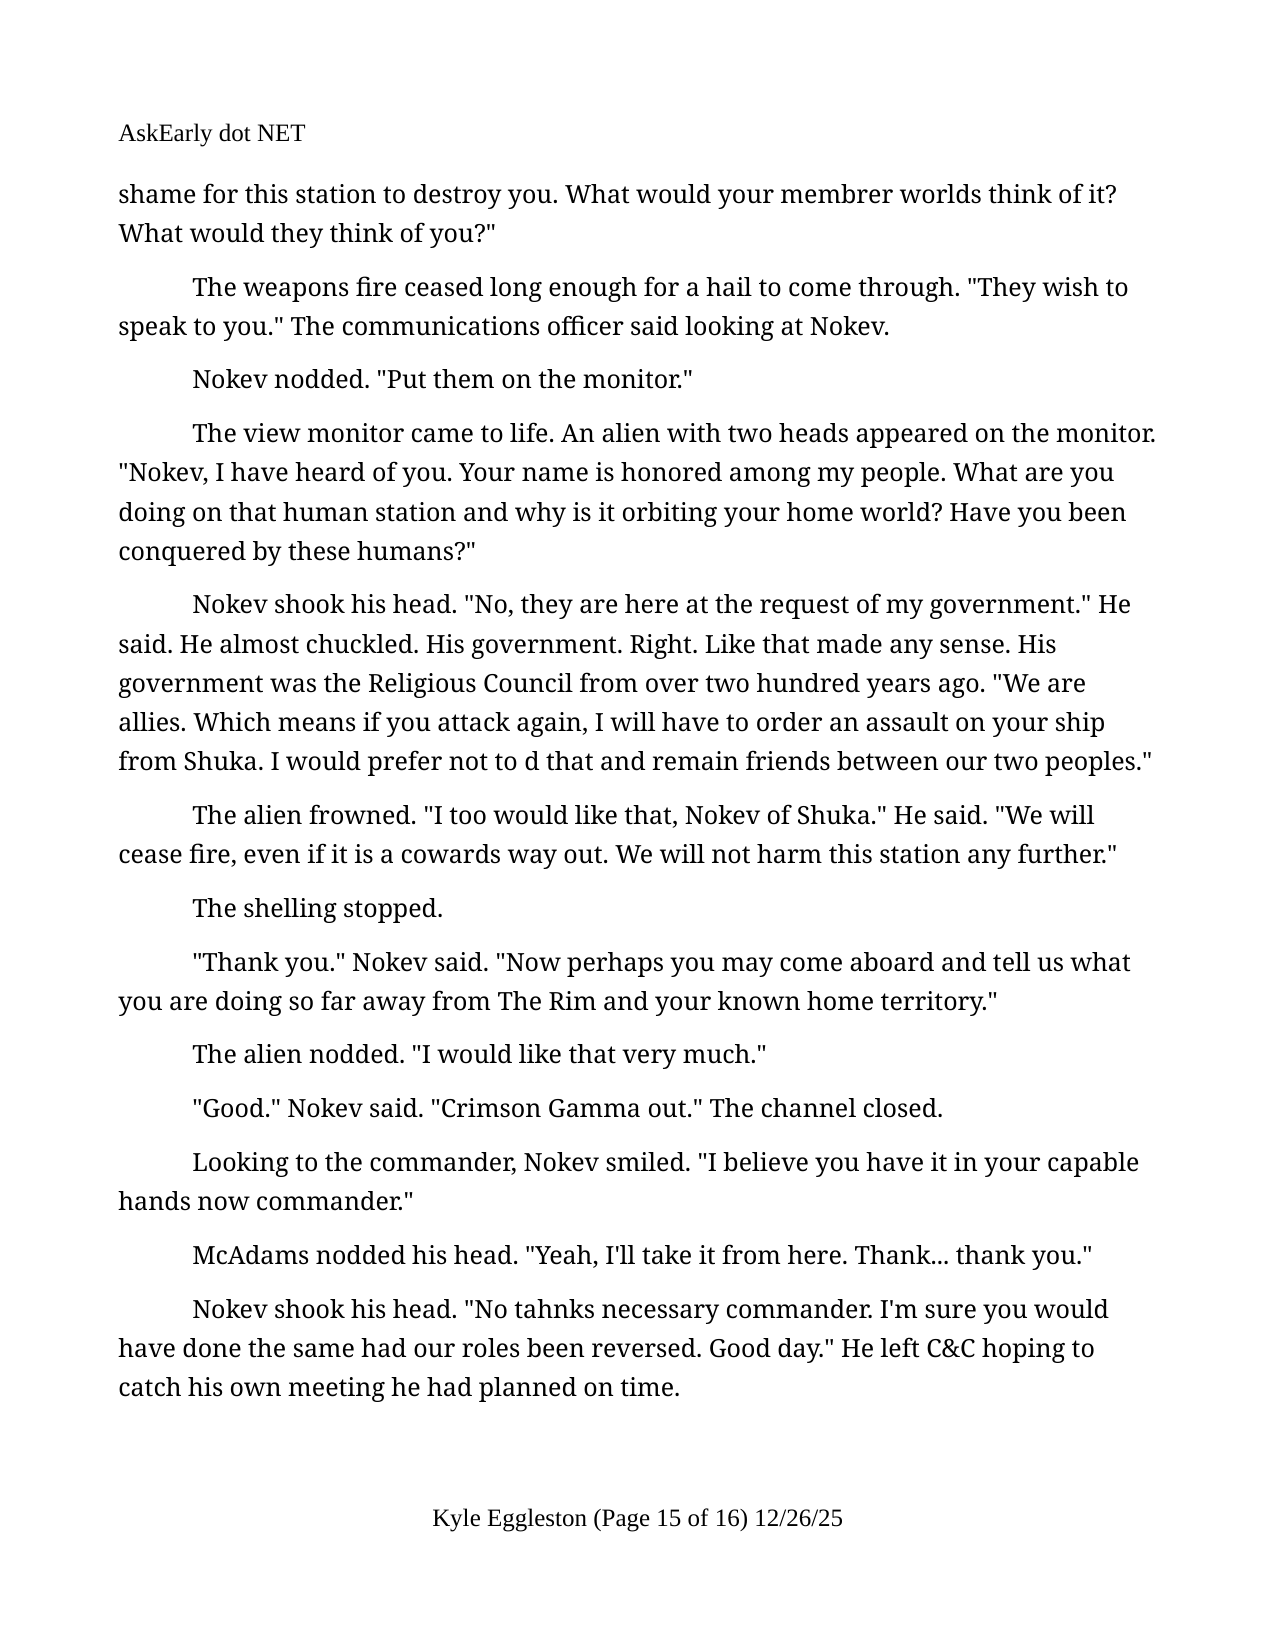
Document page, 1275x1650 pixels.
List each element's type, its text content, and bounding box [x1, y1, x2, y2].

text Looking to the commander, Nokev smiled. "I believe you have it in your capable hands now commander." [118, 1145, 1157, 1218]
text Nokev shook his head. "No tahnks necessary commander. I'm sure you would have done the same had our roles been reversed. Good day." He left C&C hoping to catch his own meeting he had planned on time. [118, 1291, 1157, 1404]
text "Thank you." Nokev said. "Now perhaps you may come aboard and tell us what you are doing so far away from The Rim and your known home territory." [118, 944, 1157, 1017]
text "Good." Nokev said. "Crimson Gamma out." The channel closed. [118, 1091, 1157, 1125]
text McAdams nodded his head. "Yeah, I'll take it from here. Thank... thank you." [118, 1238, 1157, 1272]
text Nokev nodded. "Put them on the monitor." [118, 362, 1157, 396]
text The shelling stopped. [118, 891, 1157, 924]
text The view monitor came to life. An alien with two heads appeared on the monitor. "Nokev, I have heard of you. Your name is honored among my people. What are you doing on that human station and why is it orbiting your home world? Have you been conquered by these humans?" [118, 416, 1157, 567]
text Nokev shook his head. "No, they are here at the request of my government." He said. He almost chuckled. His government. Right. Like that made any sense. His government was the Religious Council from over two hundred years ago. "We are allies. Which means if you attack again, I will have to order an assault on your ship from Shuka. I would prefer not to d that and remain friends between our two peoples." [118, 587, 1157, 778]
text The alien nodded. "I would like that very much." [118, 1037, 1157, 1071]
text The weapons fire ceased long enough for a hail to come through. "They wish to speak to you." The communications officer said looking at Nokev. [118, 269, 1157, 342]
text shame for this station to destroy you. What would your membrer worlds think of it? What would they think of you?" [118, 176, 1157, 249]
text The alien frowned. "I too would like that, Nokev of Shuka." He said. "We will cease fire, even if it is a cowards way out. We will not harm this station any further." [118, 798, 1157, 871]
